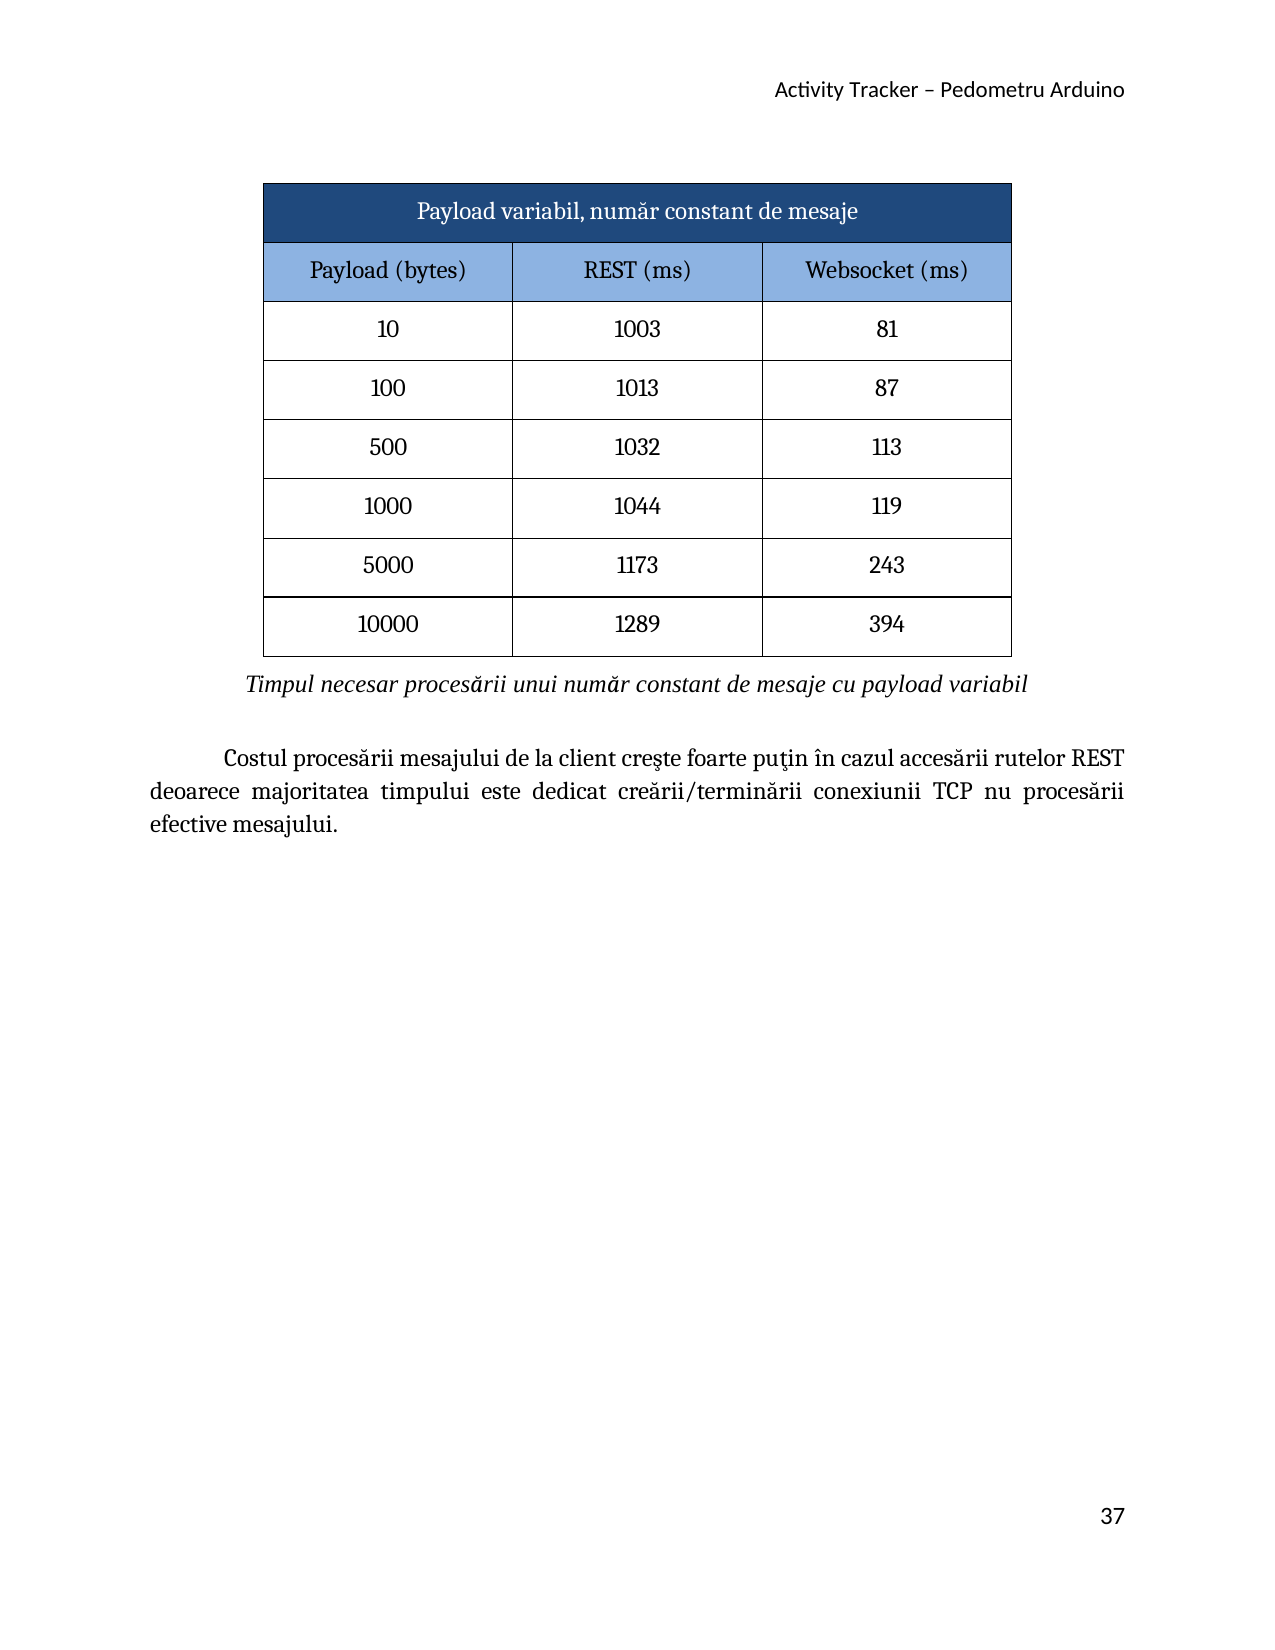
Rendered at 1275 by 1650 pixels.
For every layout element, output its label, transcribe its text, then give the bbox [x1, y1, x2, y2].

table_cell 10 [264, 302, 512, 360]
table_cell 394 [763, 598, 1011, 656]
table_cell 87 [763, 361, 1011, 419]
table_cell 1044 [513, 479, 762, 537]
table_cell 1173 [513, 539, 762, 596]
table_cell 81 [763, 302, 1011, 360]
table_cell 1003 [513, 302, 762, 360]
text Timpul necesar procesării unui număr constant de mesaje cu payload variabil [150, 669, 1125, 699]
table_cell 100 [264, 361, 512, 419]
table_cell REST (ms) [513, 243, 762, 301]
table_cell Payload (bytes) [264, 243, 512, 301]
table_cell 243 [763, 539, 1011, 596]
table_cell 113 [763, 420, 1011, 478]
table_cell 5000 [264, 539, 512, 596]
table_cell 1000 [264, 479, 512, 537]
table_header Payload variabil, număr constant de mesaje [264, 184, 1011, 242]
table_cell 10000 [264, 598, 512, 656]
table_cell 1032 [513, 420, 762, 478]
table_cell 500 [264, 420, 512, 478]
table_cell 119 [763, 479, 1011, 537]
text Costul procesării mesajului de la client creşte foarte puţin în cazul accesării rutelor REST deoarece majoritatea timpului este dedicat creării/terminării conexiunii TCP nu procesării efective mesajului. [150, 744, 1125, 839]
table_cell 1013 [513, 361, 762, 419]
table_cell Websocket (ms) [763, 243, 1011, 301]
table_cell 1289 [513, 598, 762, 656]
